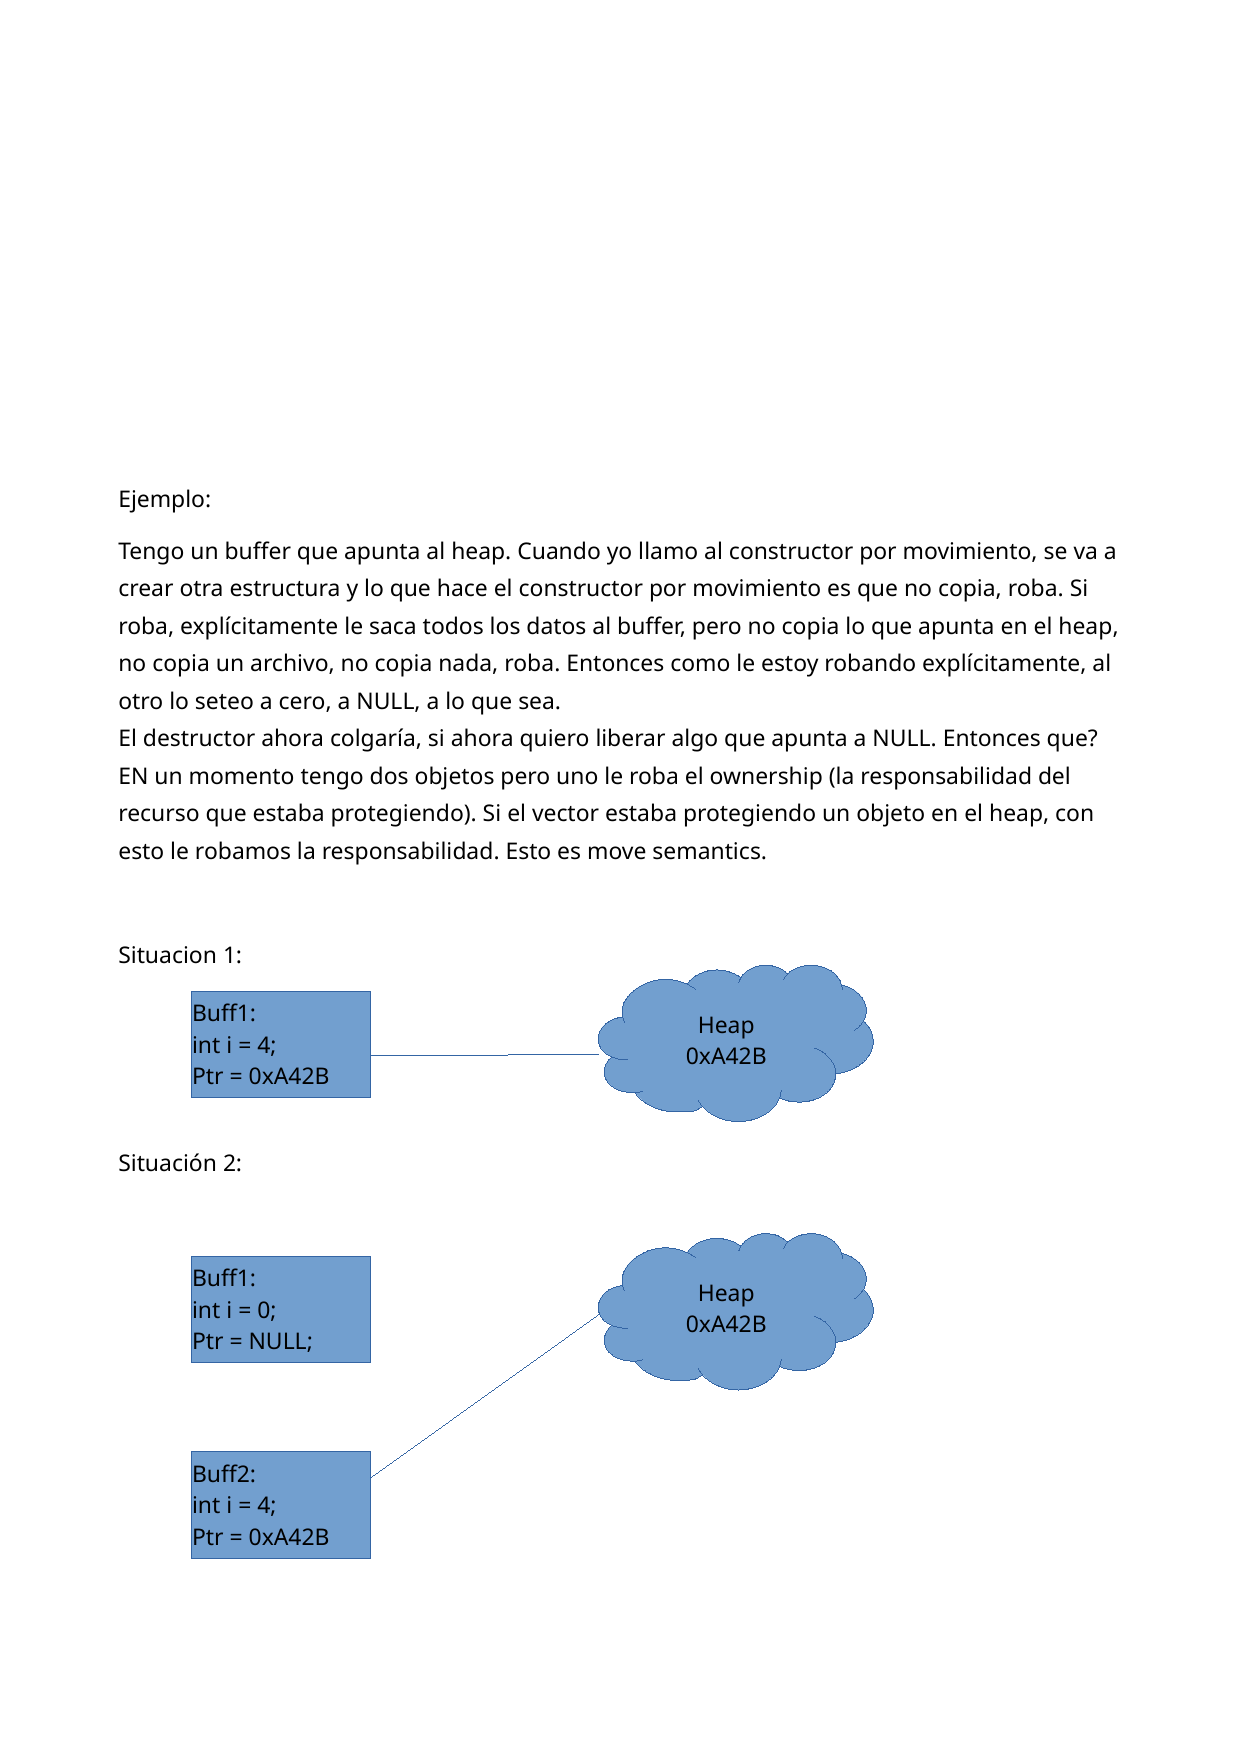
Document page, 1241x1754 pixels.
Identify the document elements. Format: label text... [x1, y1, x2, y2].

text Ejemplo: [118, 483, 1122, 514]
text Situacion 1: [118, 939, 1122, 970]
text Situación 2: [118, 1147, 1122, 1178]
text Tengo un buffer que apunta al heap. Cuando yo llamo al constructor por movimiento, se va a crear otra estructura y lo que hace el constructor por movimiento es que no copia, roba. Si roba, explícitamente le saca todos los datos al buffer, pero no copia lo que apunta en el heap, no copia un archivo, no copia nada, roba. Entonces como le estoy robando explícitamente, al otro lo seteo a cero, a NULL, a lo que sea. El destructor ahora colgaría, si ahora quiero liberar algo que apunta a NULL. Entonces que? EN un momento tengo dos objetos pero uno le roba el ownership (la responsabilidad del recurso que estaba protegiendo). Si el vector estaba protegiendo un objeto en el heap, con esto le robamos la responsabilidad. Esto es move semantics. [118, 535, 1122, 866]
